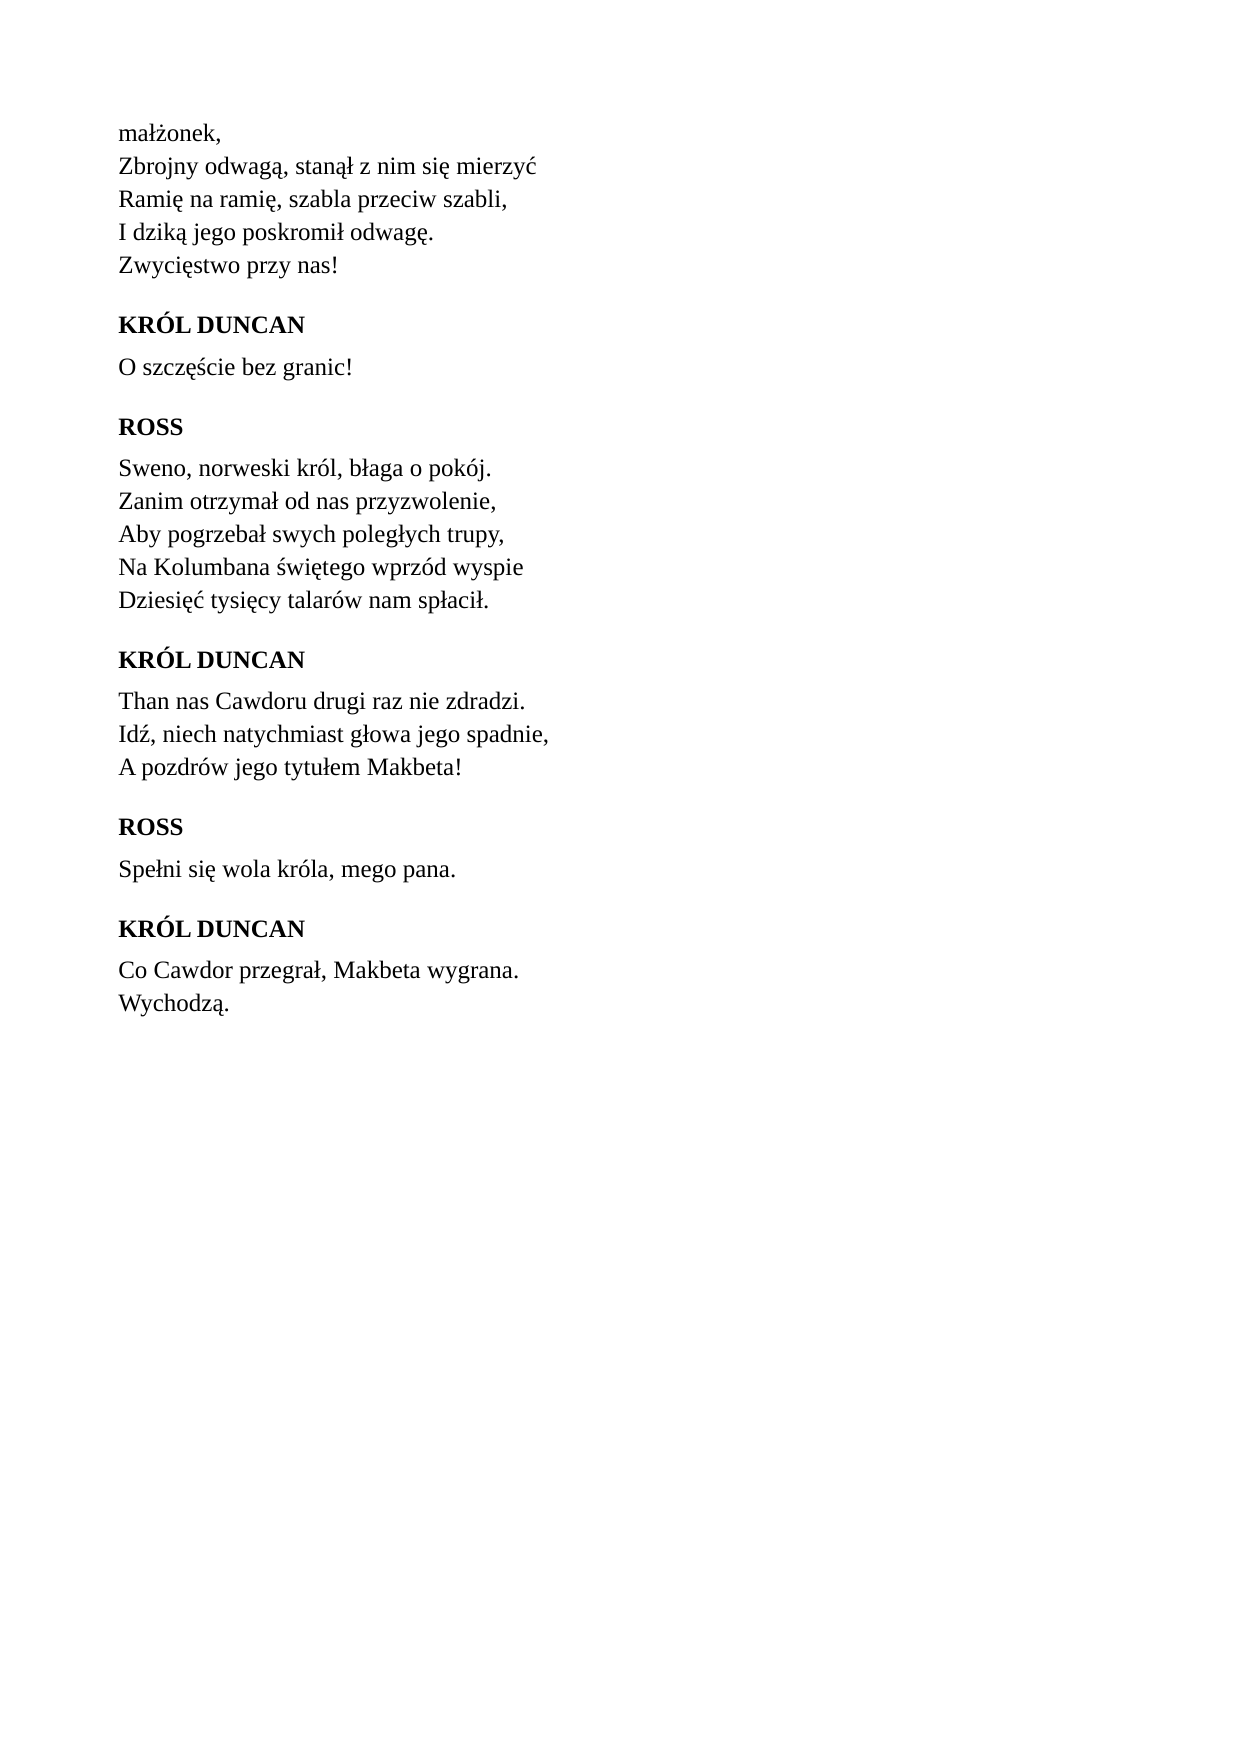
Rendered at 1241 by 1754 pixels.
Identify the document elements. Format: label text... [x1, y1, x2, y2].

text Idź, niech natychmiast głowa jego spadnie, [118, 719, 1122, 748]
text O szczęście bez granic! [118, 352, 1122, 380]
text Sweno, norweski król, błaga o pokój. [118, 453, 1122, 482]
subtitle ROSS [118, 412, 1122, 440]
subtitle KRÓL DUNCAN [118, 645, 1122, 674]
text Ramię na ramię, szabla przeciw szabli, [118, 184, 1122, 213]
text Zwycięstwo przy nas! [118, 250, 1122, 279]
text Than nas Cawdoru drugi raz nie zdradzi. [118, 686, 1122, 715]
text Co Cawdor przegrał, Makbeta wygrana. [118, 955, 1122, 984]
subtitle KRÓL DUNCAN [118, 310, 1122, 339]
text Zbrojny odwagą, stanął z nim się mierzyć [118, 151, 1122, 180]
text małżonek, [118, 118, 1122, 147]
text Na Kolumbana świętego wprzód wyspie [118, 552, 1122, 581]
text Spełni się wola króla, mego pana. [118, 854, 1122, 882]
text I dziką jego poskromił odwagę. [118, 217, 1122, 246]
text A pozdrów jego tytułem Makbeta! [118, 752, 1122, 781]
text Wychodzą. [118, 988, 1122, 1017]
text Zanim otrzymał od nas przyzwolenie, [118, 486, 1122, 515]
subtitle KRÓL DUNCAN [118, 914, 1122, 943]
subtitle ROSS [118, 812, 1122, 841]
text Dziesięć tysięcy talarów nam spłacił. [118, 585, 1122, 614]
text Aby pogrzebał swych poległych trupy, [118, 519, 1122, 548]
